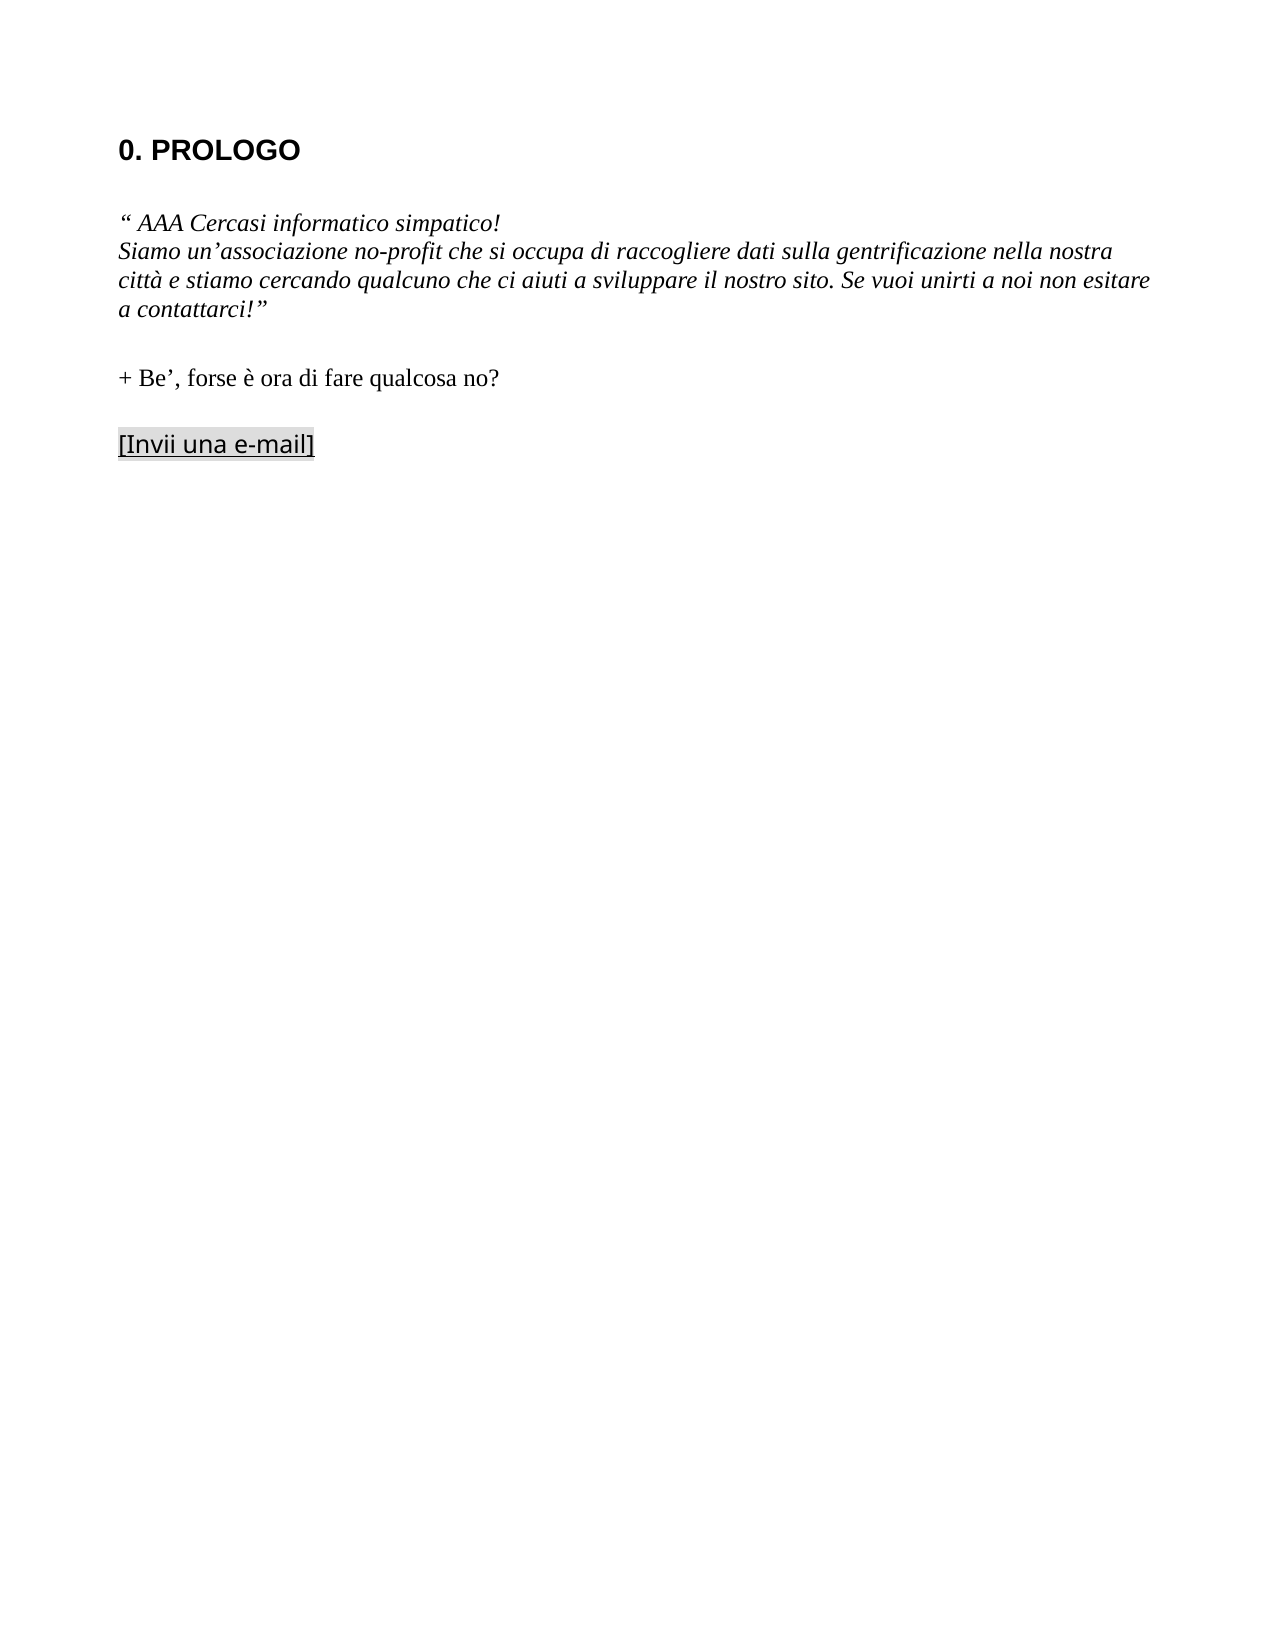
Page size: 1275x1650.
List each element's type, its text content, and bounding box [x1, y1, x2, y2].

text [Invii una e-mail] [126, 457, 306, 461]
subtitle 0. PROLOGO [118, 133, 1157, 166]
text + Be’, forse è ora di fare qualcosa no? [118, 363, 1157, 392]
text [Invii una e-mail] [126, 427, 306, 456]
text [Invii una e-mail] [314, 427, 1157, 461]
text “ AAA Cercasi informatico simpatico! Siamo un’associazione no-profit che si occupa di raccogliere dati sulla gentrificazione nella nostra città e stiamo cercando qualcuno che ci aiuti a sviluppare il nostro sito. Se vuoi unirti a noi non esitare a contattarci!” [118, 208, 1157, 323]
